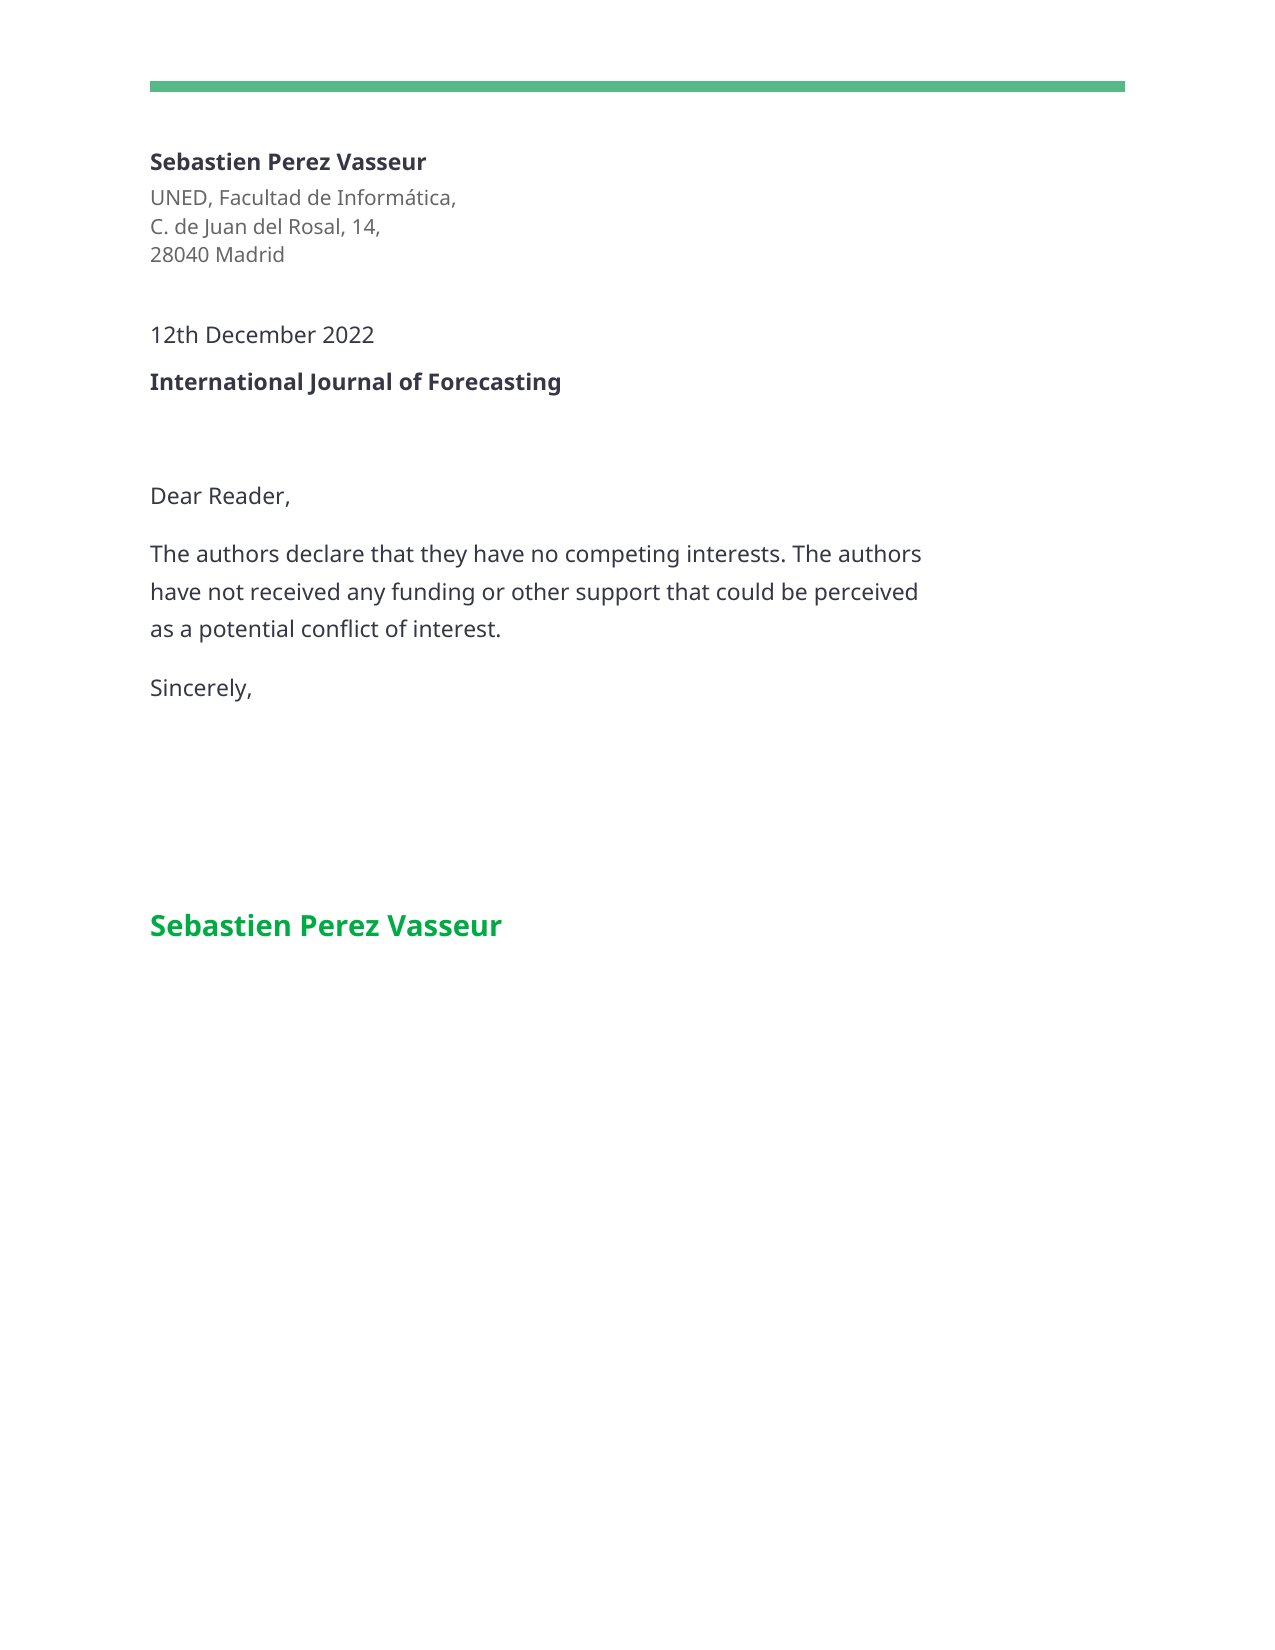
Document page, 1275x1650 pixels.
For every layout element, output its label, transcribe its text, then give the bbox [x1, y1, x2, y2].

picture [150, 81, 1125, 92]
text 12th December 2022 [150, 319, 937, 350]
text UNED, Facultad de Informática, [150, 183, 937, 212]
text Sebastien Perez Vasseur [150, 146, 937, 177]
text The authors declare that they have no competing interests. The authors have not received any funding or other support that could be perceived as a potential conflict of interest. [150, 538, 937, 645]
text Sincerely, [150, 672, 937, 703]
text Dear Reader, [150, 480, 937, 511]
text International Journal of Forecasting [150, 366, 937, 397]
text 28040 Madrid [150, 240, 937, 269]
text C. de Juan del Rosal, 14, [150, 212, 937, 240]
text Sebastien Perez Vasseur [150, 905, 937, 945]
